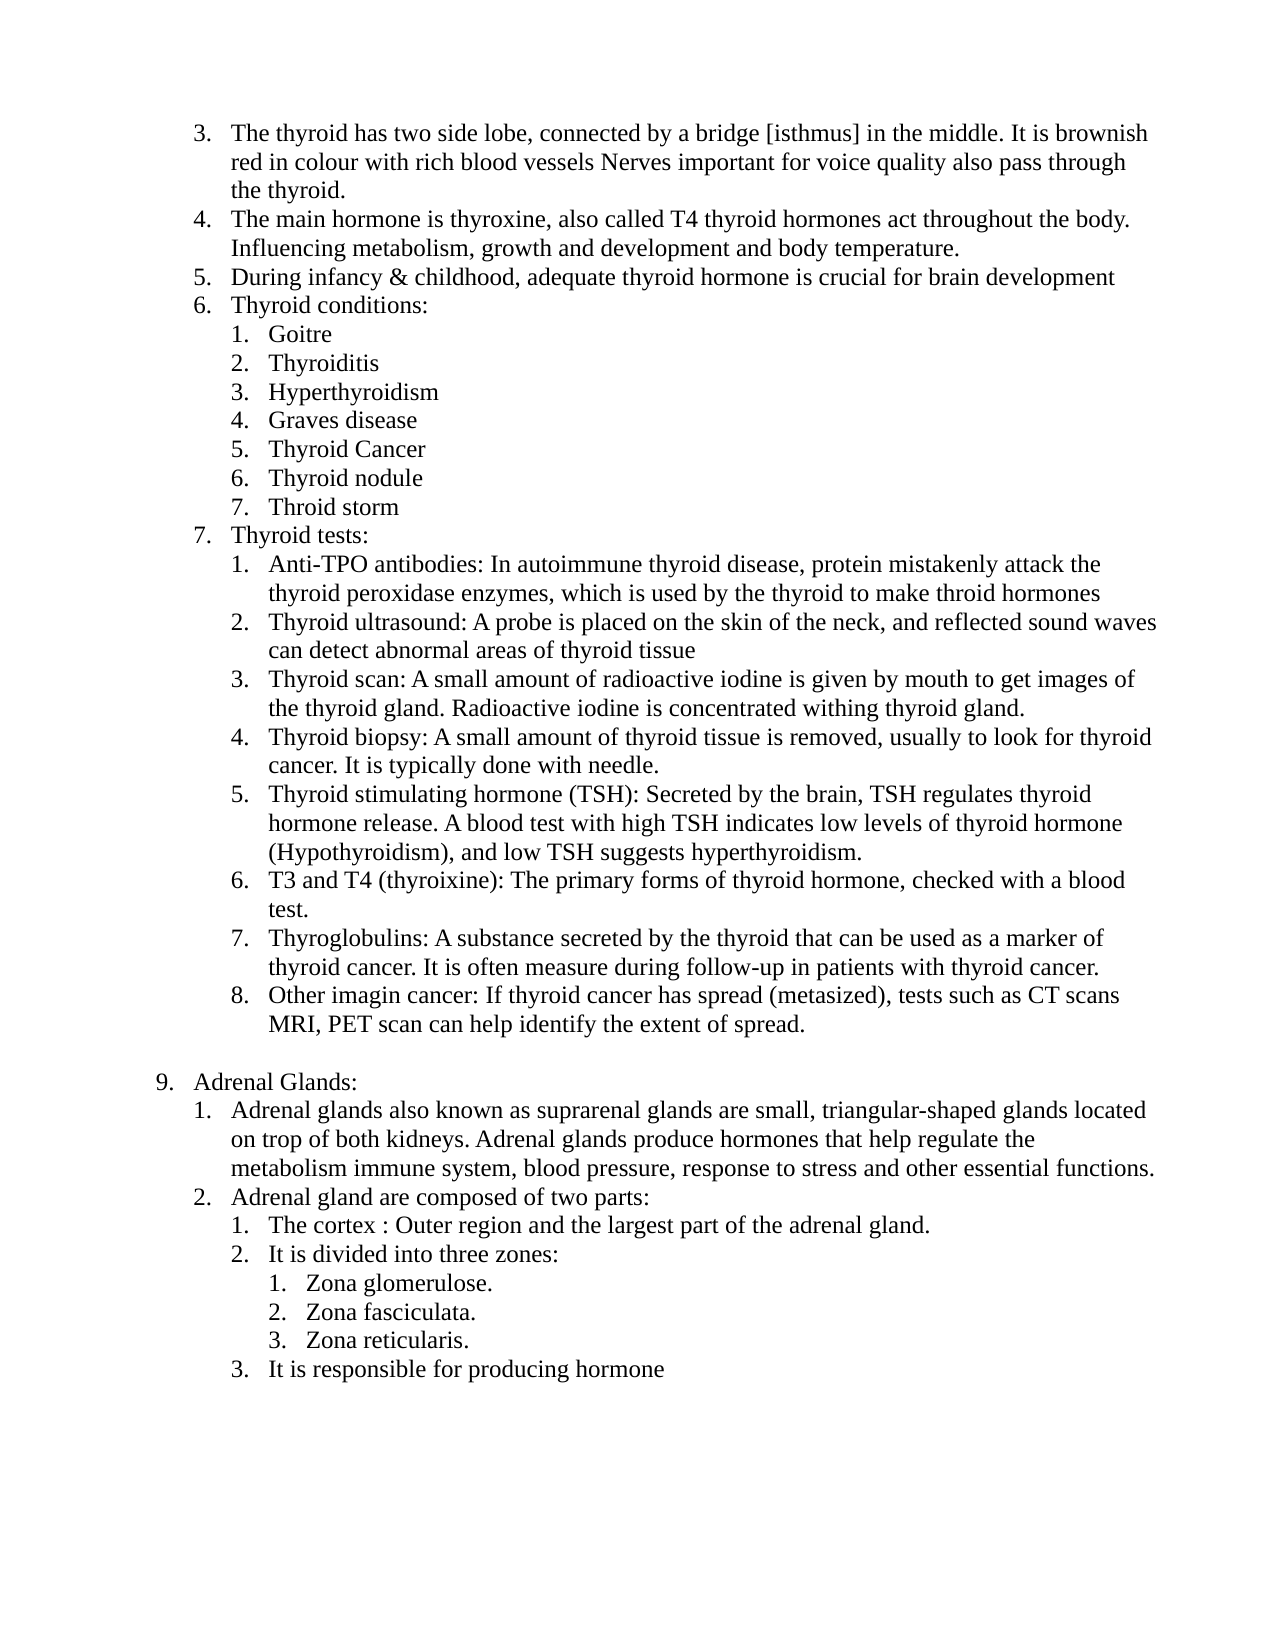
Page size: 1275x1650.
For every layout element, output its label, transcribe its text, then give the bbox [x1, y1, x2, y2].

list Thyroid scan: A small amount of radioactive iodine is given by mouth to get images of the thyroid gland. Radioactive iodine is concentrated withing thyroid gland. [231, 664, 1157, 722]
list Thyroiditis [231, 348, 1157, 377]
list During infancy & childhood, adequate thyroid hormone is crucial for brain development [193, 262, 1157, 291]
list Thyroid stimulating hormone (TSH): Secreted by the brain, TSH regulates thyroid hormone release. A blood test with high TSH indicates low levels of thyroid hormone (Hypothyroidism), and low TSH suggests hyperthyroidism. [231, 779, 1157, 866]
list Thyroid tests: [193, 521, 1157, 549]
list Goitre [231, 319, 1157, 348]
list Thyroid biopsy: A small amount of thyroid tissue is removed, usually to look for thyroid cancer. It is typically done with needle. [231, 722, 1157, 779]
list The main hormone is thyroxine, also called T4 thyroid hormones act throughout the body. Influencing metabolism, growth and development and body temperature. [193, 204, 1157, 262]
list It is responsible for producing hormone [231, 1354, 1157, 1383]
list Throid storm [231, 492, 1157, 521]
list The thyroid has two side lobe, connected by a bridge [isthmus] in the middle. It is brownish red in colour with rich blood vessels Nerves important for voice quality also pass through the thyroid. [193, 118, 1157, 204]
list Other imagin cancer: If thyroid cancer has spread (metasized), tests such as CT scans MRI, PET scan can help identify the extent of spread. [231, 981, 1157, 1038]
list It is divided into three zones: [231, 1239, 1157, 1268]
list Zona fasciculata. [268, 1297, 1157, 1326]
list Thyroid Cancer [231, 434, 1157, 463]
list Thyroid ultrasound: A probe is placed on the skin of the neck, and reflected sound waves can detect abnormal areas of thyroid tissue [231, 607, 1157, 664]
list Thyroglobulins: A substance secreted by the thyroid that can be used as a marker of thyroid cancer. It is often measure during follow-up in patients with thyroid cancer. [231, 923, 1157, 981]
list Zona glomerulose. [268, 1268, 1157, 1297]
list Graves disease [231, 406, 1157, 434]
list Adrenal glands also known as suprarenal glands are small, triangular-shaped glands located on trop of both kidneys. Adrenal glands produce hormones that help regulate the metabolism immune system, blood pressure, response to stress and other essential functions. [193, 1096, 1157, 1182]
list Zona reticularis. [268, 1326, 1157, 1354]
list The cortex : Outer region and the largest part of the adrenal gland. [231, 1211, 1157, 1239]
list Adrenal Glands: [156, 1067, 1157, 1096]
list Thyroid conditions: [193, 291, 1157, 319]
list Anti-TPO antibodies: In autoimmune thyroid disease, protein mistakenly attack the thyroid peroxidase enzymes, which is used by the thyroid to make throid hormones [231, 549, 1157, 607]
list Hyperthyroidism [231, 377, 1157, 406]
list Adrenal gland are composed of two parts: [193, 1182, 1157, 1211]
list T3 and T4 (thyroixine): The primary forms of thyroid hormone, checked with a blood test. [231, 866, 1157, 923]
list Thyroid nodule [231, 463, 1157, 492]
